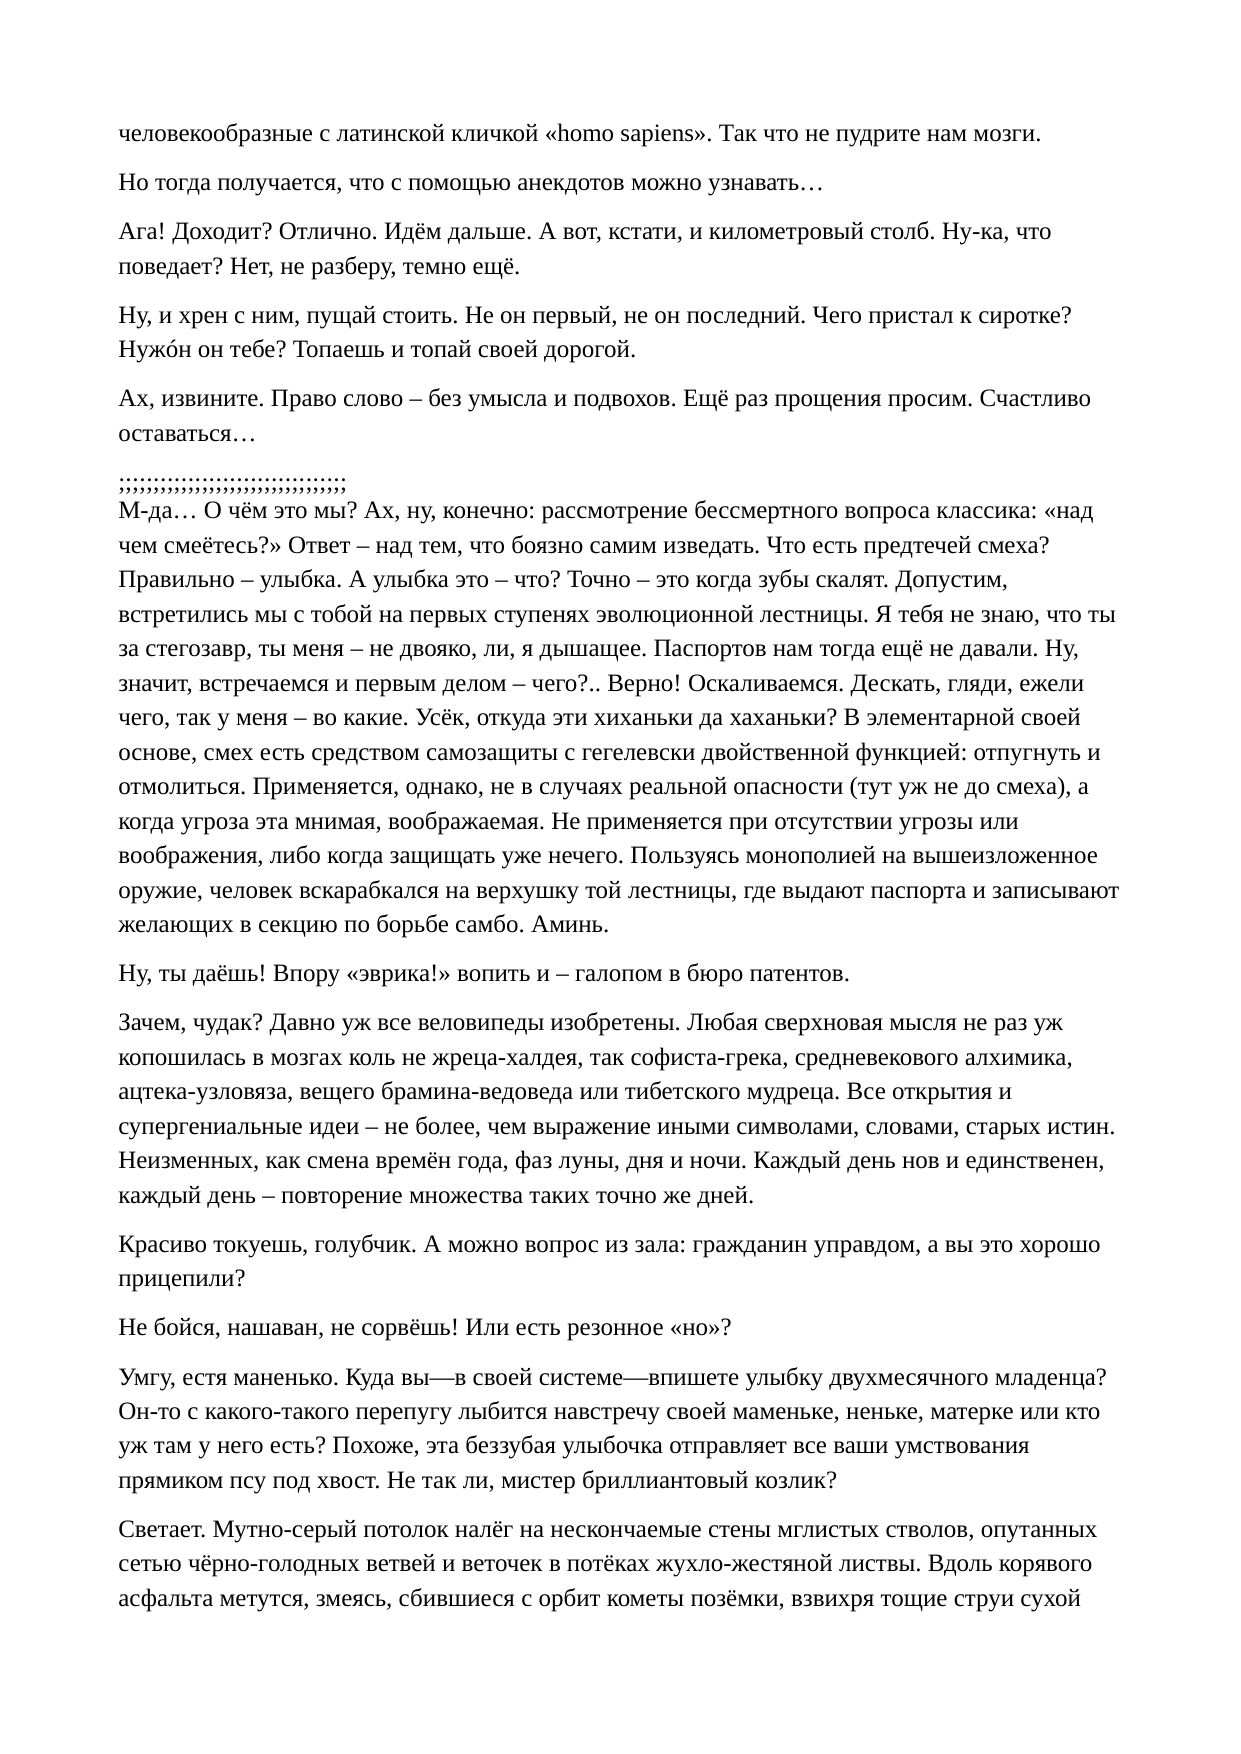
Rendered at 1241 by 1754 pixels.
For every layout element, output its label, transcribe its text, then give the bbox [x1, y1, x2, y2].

text Ах, извините. Право слово – без умысла и подвохов. Ещё раз прощения просим. Счастливо оставаться… [118, 383, 1122, 447]
text Ага! Доходит? Отлично. Идём дальше. А вот, кстати, и километровый столб. Ну-ка, что поведает? Нет, не разберу, темно ещё. [118, 216, 1122, 279]
text Умгу, естя маненько. Куда вы—в своей системе—впишете улыбку двухмесячного младенца? Он-то с какого-такого перепугу лыбится навстречу своей маменьке, неньке, матерке или кто уж там у него есть? Похоже, эта беззубая улыбочка отправляет все ваши умствования прямиком псу под хвост. Не так ли, мистер бриллиантовый козлик? [118, 1362, 1122, 1494]
text человекообразные с латинской кличкой «homo sapiens». Так что не пудрите нам мозги. [118, 118, 1122, 147]
text Светает. Мутно-серый потолок налёг на нескончаемые стены мглистых стволов, опутанных сетью чёрно-голодных ветвей и веточек в потёках жухло-жестяной листвы. Вдоль корявого асфальта метутся, змеясь, сбившиеся с орбит кометы позёмки, взвихря тощие струи сухой [118, 1514, 1122, 1612]
text Но тогда получается, что с помощью анекдотов можно узнавать… [118, 167, 1122, 196]
text Ну, ты даёшь! Впору «эврика!» вопить и – галопом в бюро патентов. [118, 958, 1122, 987]
text Зачем, чудак? Давно уж все веловипеды изобретены. Любая сверхновая мысля не раз уж копошилась в мозгах коль не жреца-халдея, так софиста-грека, средневекового алхимика, ацтека-узловяза, вещего брамина-ведоведа или тибетского мудреца. Все открытия и супергениальные идеи – не более, чем выражение иными символами, словами, старых истин. Неизменных, как смена времён года, фаз луны, дня и ночи. Каждый день нов и единственен, каждый день – повторение множества таких точно же дней. [118, 1007, 1122, 1209]
text ;;;;;;;;;;;;;;;;;;;;;;;;;;;;;;;;; [118, 467, 1122, 496]
text Красиво токуешь, голубчик. А можно вопрос из зала: гражданин управдом, а вы это хорошо прицепили? [118, 1229, 1122, 1292]
text М-да… О чём это мы? Ах, ну, конечно: рассмотрение бессмертного вопроса классика: «над чем смеётесь?» Ответ – над тем, что боязно самим изведать. Что есть предтечей смеха? Правильно – улыбка. А улыбка это – что? Точно – это когда зубы скалят. Допустим, встретились мы с тобой на первых ступенях эволюционной лестницы. Я тебя не знаю, что ты за стегозавр, ты меня – не двояко, ли, я дышащее. Паспортов нам тогда ещё не давали. Ну, значит, встречаемся и первым делом – чего?.. Верно! Оскаливаемся. Дескать, гляди, ежели чего, так у меня – во какие. Усёк, откуда эти хиханьки да хаханьки? В элементарной своей основе, смех есть средством самозащиты с гегелевски двойственной функцией: отпугнуть и отмолиться. Применяется, однако, не в случаях реальной опасности (тут уж не до смеха), а когда угроза эта мнимая, воображаемая. Не применяется при отсутствии угрозы или воображения, либо когда защищать уже нечего. Пользуясь монополией на вышеизложенное оружие, человек вскарабкался на верхушку той лестницы, где выдают паспорта и записывают желающих в секцию по борьбе самбо. Аминь. [118, 496, 1122, 938]
text Ну, и хрен с ним, пущай стоить. Не он первый, не он последний. Чего пристал к сиротке? Нужóн он тебе? Топаешь и топай своей дорогой. [118, 300, 1122, 363]
text Не бойся, нашаван, не сорвёшь! Или есть резонное «но»? [118, 1312, 1122, 1341]
